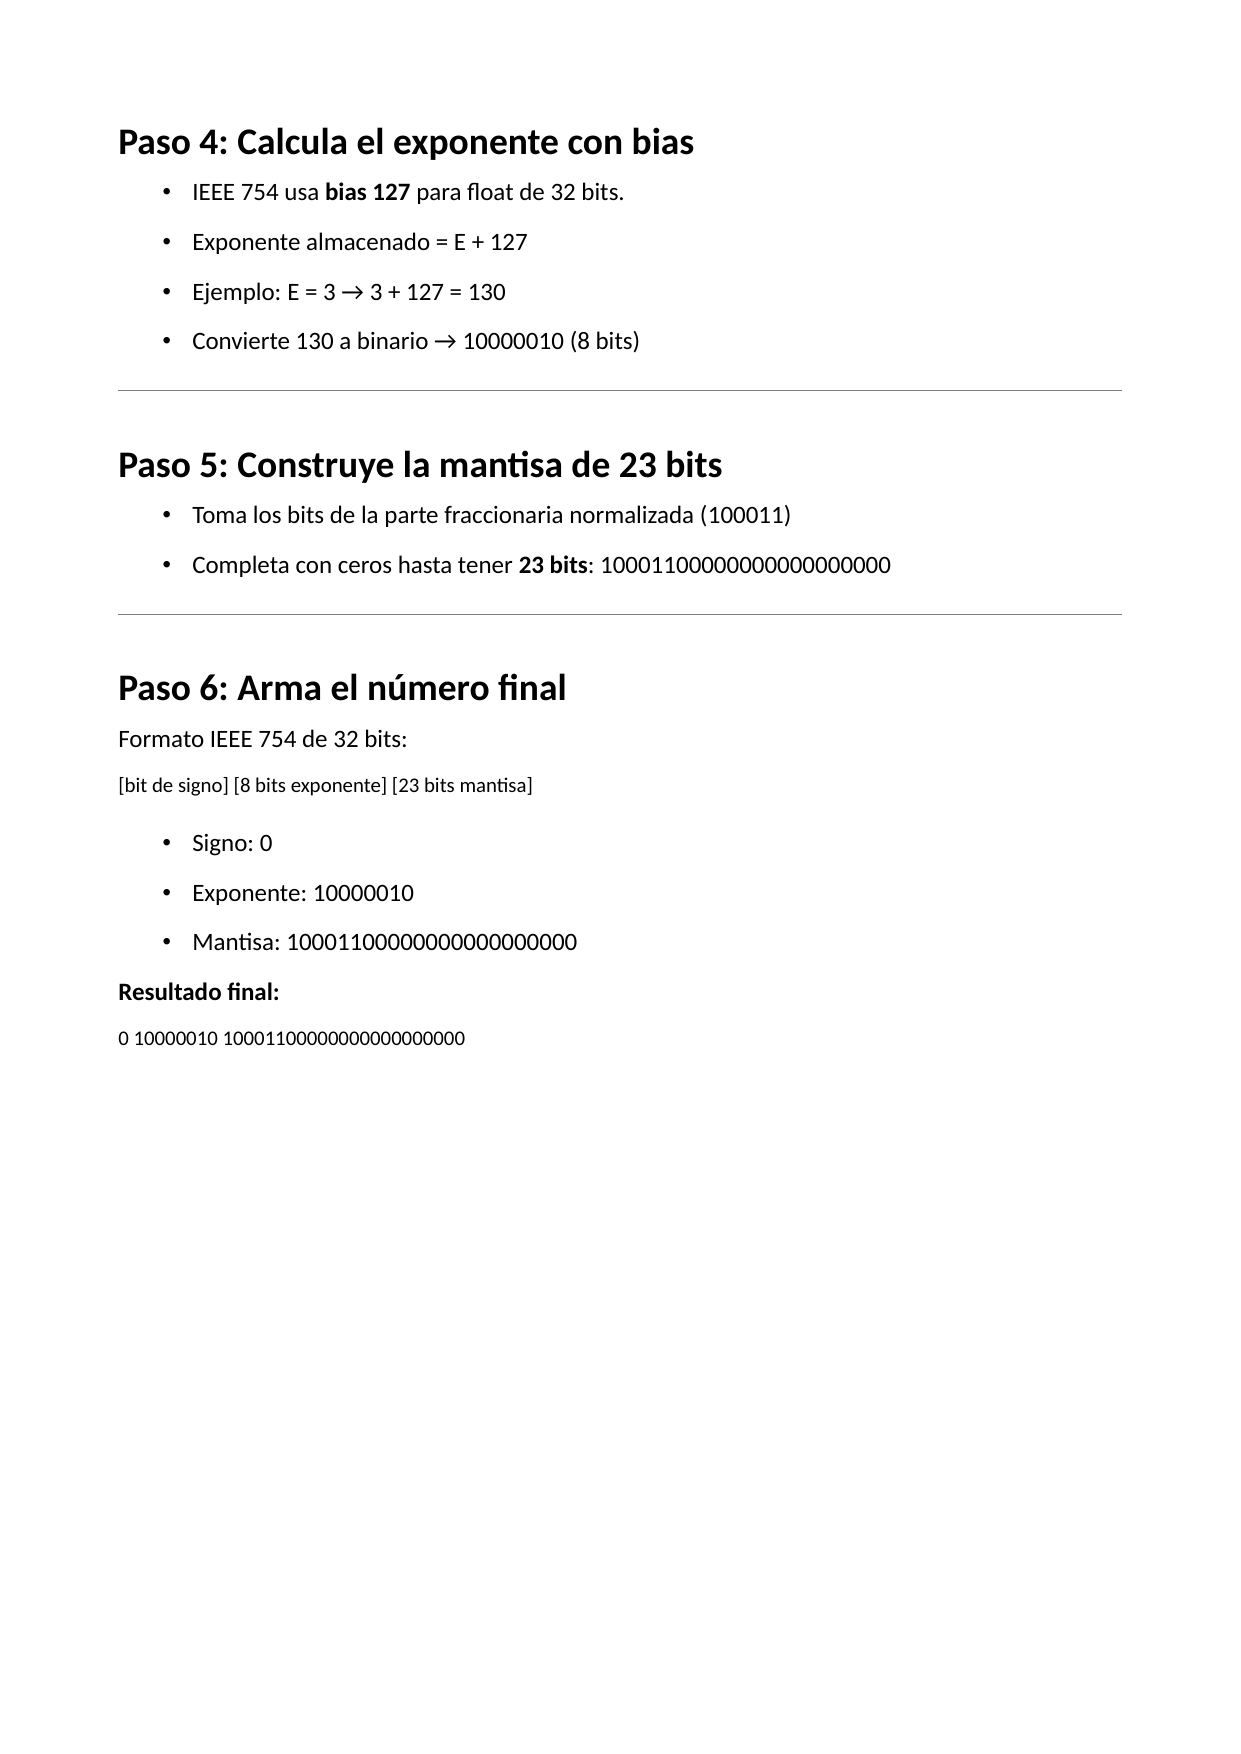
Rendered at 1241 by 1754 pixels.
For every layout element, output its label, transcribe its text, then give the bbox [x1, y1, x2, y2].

list Toma los bits de la parte fraccionaria normalizada (100011) [162, 499, 1122, 530]
text Resultado final: [118, 976, 1122, 1006]
list Signo: 0 [162, 827, 1122, 858]
list Exponente almacenado = E + 127 [162, 226, 1122, 257]
subtitle Paso 4: Calcula el exponente con bias [118, 118, 1122, 164]
list Ejemplo: E = 3 → 3 + 127 = 130 [162, 276, 1122, 306]
list Exponente: 10000010 [162, 877, 1122, 907]
list Completa con ceros hasta tener 23 bits: 10001100000000000000000 [162, 549, 1122, 579]
list Convierte 130 a binario → 10000010 (8 bits) [162, 325, 1122, 356]
list IEEE 754 usa bias 127 para float de 32 bits. [162, 176, 1122, 207]
list Mantisa: 10001100000000000000000 [162, 926, 1122, 957]
text Formato IEEE 754 de 32 bits: [118, 723, 1122, 753]
text [bit de signo] [8 bits exponente] [23 bits mantisa] [118, 772, 1122, 798]
subtitle Paso 6: Arma el número final [118, 664, 1122, 710]
text 0 10000010 10001100000000000000000 [118, 1026, 1122, 1051]
subtitle Paso 5: Construye la mantisa de 23 bits [118, 441, 1122, 487]
